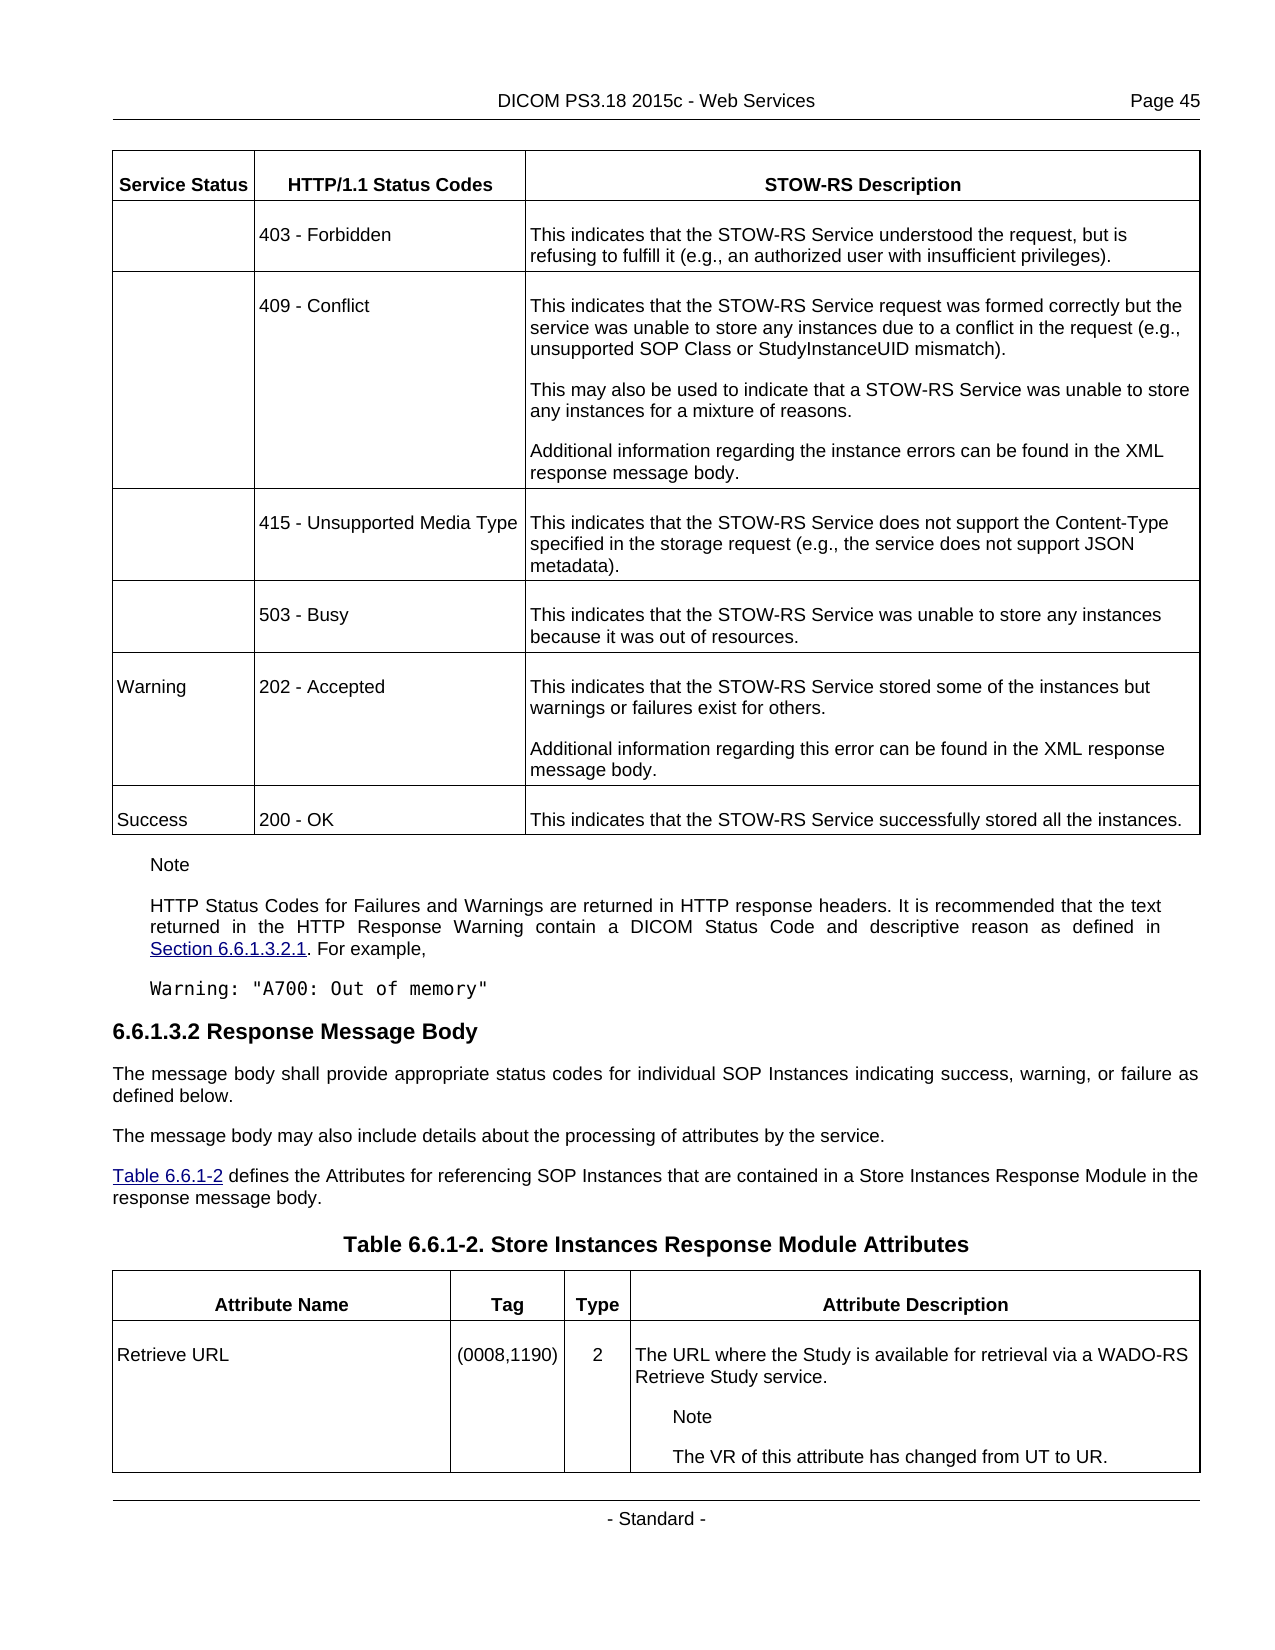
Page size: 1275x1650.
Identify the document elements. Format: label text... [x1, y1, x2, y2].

table_cell Warning [113, 653, 254, 785]
table_cell 202 - Accepted [255, 653, 525, 785]
table_header Type [565, 1271, 630, 1320]
text The message body shall provide appropriate status codes for individual SOP Instances indicating success, warning, or failure as defined below. [112, 1063, 1200, 1106]
table_cell 415 - Unsupported Media Type [255, 489, 525, 580]
table_cell 503 - Busy [255, 581, 525, 652]
table_cell This indicates that the STOW-RS Service request was formed correctly but the service was unable to store any instances due to a conflict in the request (e.g., unsupported SOP Class or StudyInstanceUID mismatch). This may also be used to indicate that a STOW-RS Service was unable to store any instances for a mixture of reasons. Additional information regarding the instance errors can be found in the XML response message body. [526, 272, 1199, 487]
table_cell [113, 581, 254, 652]
table_header HTTP/1.1 Status Codes [255, 151, 525, 200]
table_cell 2 [565, 1321, 630, 1472]
text Warning: "A700: Out of memory" [150, 978, 1162, 1000]
text Table 6.6.1-2 defines the Attributes for referencing SOP Instances that are contained in a Store Instances Response Module in the response message body. [112, 1165, 1200, 1208]
text The message body may also include details about the processing of attributes by the service. [112, 1125, 1200, 1147]
table_header Tag [451, 1271, 564, 1320]
table_header STOW-RS Description [526, 151, 1199, 200]
text Note [150, 854, 1162, 876]
table_cell 409 - Conflict [255, 272, 525, 487]
table_cell This indicates that the STOW-RS Service does not support the Content-Type specified in the storage request (e.g., the service does not support JSON metadata). [526, 489, 1199, 580]
table_cell Success [113, 786, 254, 834]
text HTTP Status Codes for Failures and Warnings are returned in HTTP response headers. It is recommended that the text returned in the HTTP Response Warning contain a DICOM Status Code and descriptive reason as defined in Section 6.6.1.3.2.1. For example, [150, 894, 1162, 959]
table_cell This indicates that the STOW-RS Service successfully stored all the instances. [526, 786, 1199, 834]
table_cell 403 - Forbidden [255, 201, 525, 271]
table_cell [113, 201, 254, 271]
table_cell [113, 489, 254, 580]
table_cell This indicates that the STOW-RS Service was unable to store any instances because it was out of resources. [526, 581, 1199, 652]
table_cell Retrieve URL [113, 1321, 450, 1472]
text 6.6.1.3.2 Response Message Body [112, 1018, 1200, 1044]
text Table 6.6.1-2. Store Instances Response Module Attributes [112, 1231, 1200, 1257]
table_cell This indicates that the STOW-RS Service understood the request, but is refusing to fulfill it (e.g., an authorized user with insufficient privileges). [526, 201, 1199, 271]
table_cell (0008,1190) [451, 1321, 564, 1472]
table_cell 200 - OK [255, 786, 525, 834]
table_header Service Status [113, 151, 254, 200]
table_cell [113, 272, 254, 487]
table_cell This indicates that the STOW-RS Service stored some of the instances but warnings or failures exist for others. Additional information regarding this error can be found in the XML response message body. [526, 653, 1199, 785]
table_header Attribute Description [631, 1271, 1199, 1320]
table_header Attribute Name [113, 1271, 450, 1320]
table_cell The URL where the Study is available for retrieval via a WADO-RS Retrieve Study service. Note The VR of this attribute has changed from UT to UR. [631, 1321, 1199, 1472]
